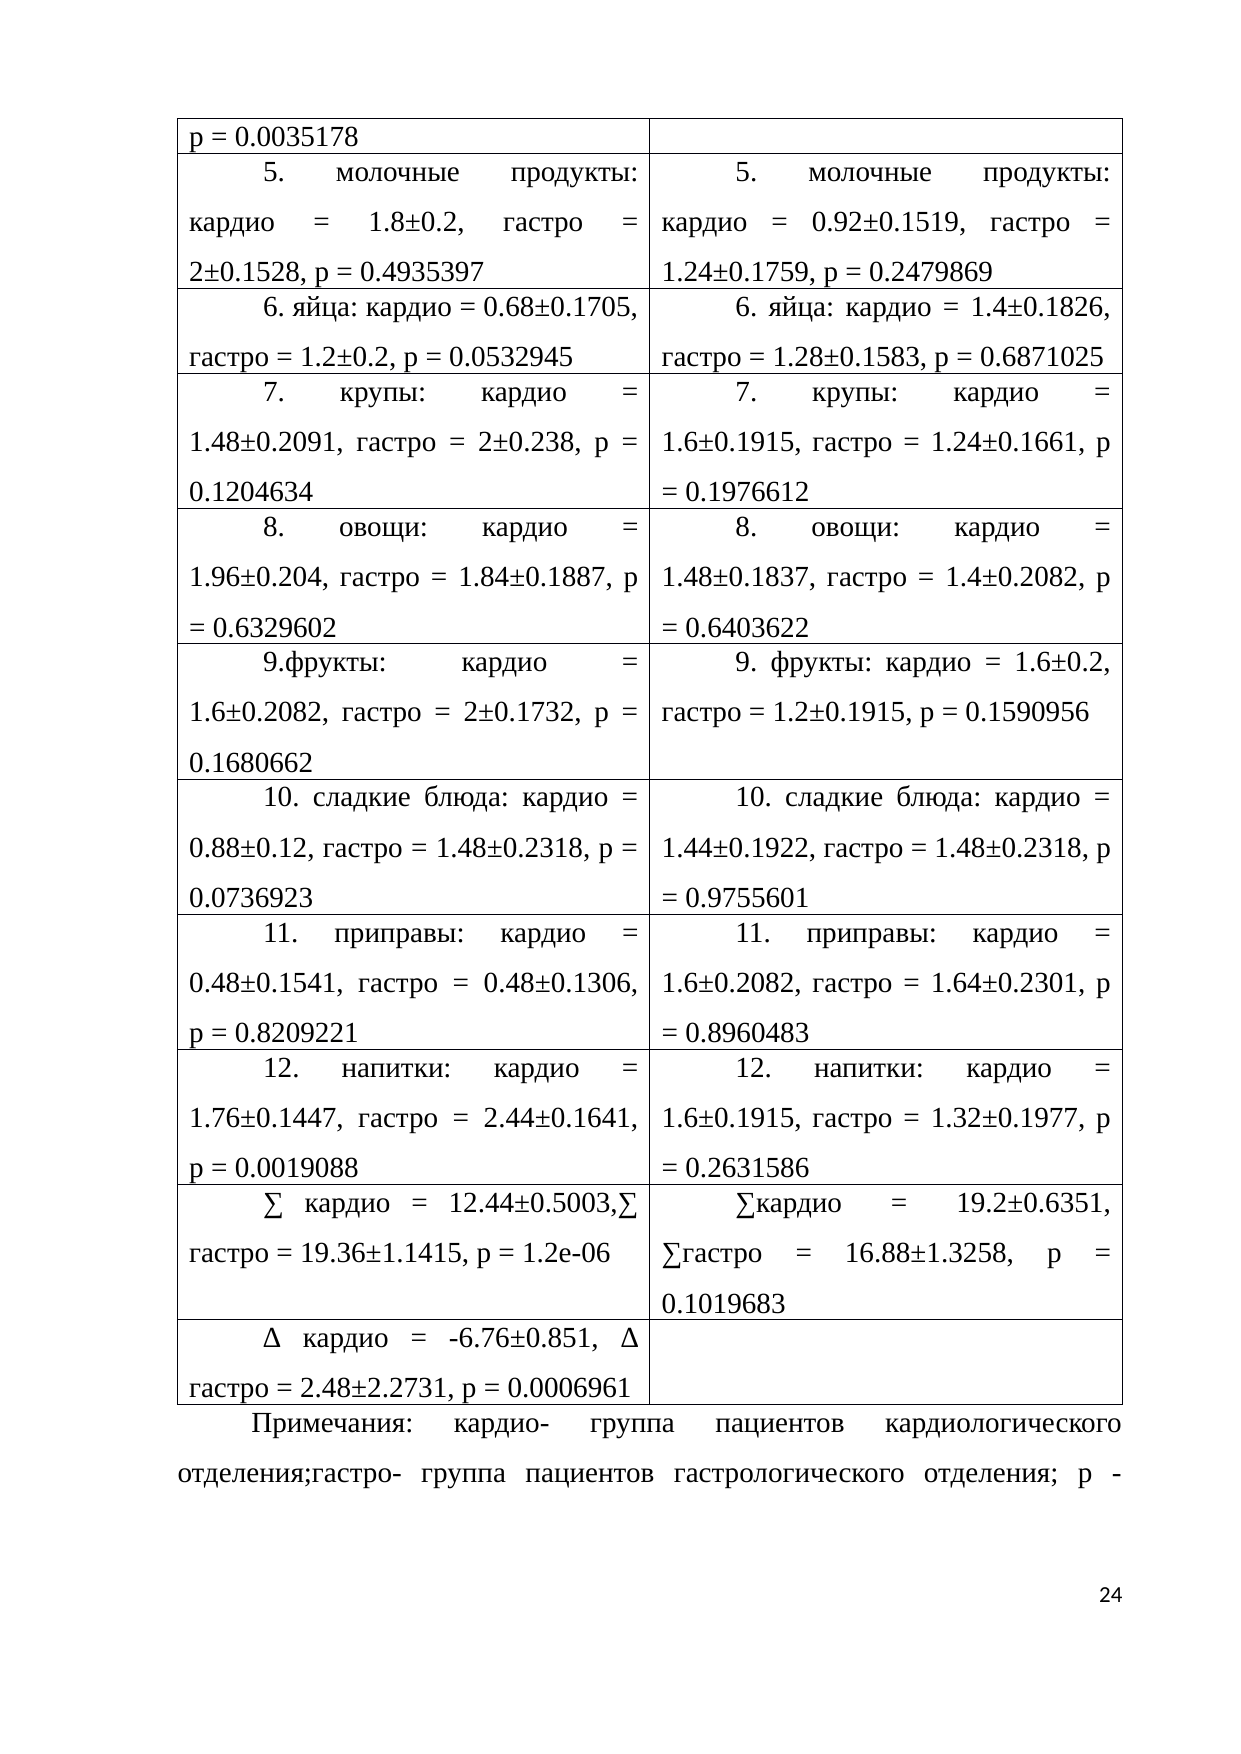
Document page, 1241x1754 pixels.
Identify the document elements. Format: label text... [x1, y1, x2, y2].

table_cell 6. яйца: кардио = 0.68±0.1705, гастро = 1.2±0.2, p = 0.0532945 [178, 289, 649, 373]
table_cell 5. молочные продукты: кардио = 0.92±0.1519, гастро = 1.24±0.1759, p = 0.2479869 [650, 154, 1122, 288]
table_cell ∑ кардио = 12.44±0.5003,∑ гастро = 19.36±1.1415, p = 1.2e-06 [178, 1185, 649, 1319]
table_cell 7. крупы: кардио = 1.48±0.2091, гастро = 2±0.238, p = 0.1204634 [178, 374, 649, 508]
table_cell 10. сладкие блюда: кардио = 0.88±0.12, гастро = 1.48±0.2318, p = 0.0736923 [178, 780, 649, 914]
table_cell 9. фрукты: кардио = 1.6±0.2, гастро = 1.2±0.1915, p = 0.1590956 [650, 644, 1122, 778]
table_cell [650, 119, 1122, 153]
table_cell 10. сладкие блюда: кардио = 1.44±0.1922, гастро = 1.48±0.2318, p = 0.9755601 [650, 780, 1122, 914]
table_cell p = 0.0035178 [178, 119, 649, 153]
table_cell 8. овощи: кардио = 1.48±0.1837, гастро = 1.4±0.2082, p = 0.6403622 [650, 509, 1122, 643]
table_cell [650, 1320, 1122, 1404]
table_cell ∑кардио = 19.2±0.6351, ∑гастро = 16.88±1.3258, p = 0.1019683 [650, 1185, 1122, 1319]
table_cell 6. яйца: кардио = 1.4±0.1826, гастро = 1.28±0.1583, p = 0.6871025 [650, 289, 1122, 373]
table_cell 11. приправы: кардио = 1.6±0.2082, гастро = 1.64±0.2301, p = 0.8960483 [650, 915, 1122, 1049]
table_cell 12. напитки: кардио = 1.76±0.1447, гастро = 2.44±0.1641, p = 0.0019088 [178, 1050, 649, 1184]
table_cell 9.фрукты: кардио = 1.6±0.2082, гастро = 2±0.1732, p = 0.1680662 [178, 644, 649, 778]
table_cell 11. приправы: кардио = 0.48±0.1541, гастро = 0.48±0.1306, p = 0.8209221 [178, 915, 649, 1049]
table_cell ∆ кардио = -6.76±0.851, ∆ гастро = 2.48±2.2731, p = 0.0006961 [178, 1320, 649, 1404]
table_cell 8. овощи: кардио = 1.96±0.204, гастро = 1.84±0.1887, p = 0.6329602 [178, 509, 649, 643]
table_cell 12. напитки: кардио = 1.6±0.1915, гастро = 1.32±0.1977, p = 0.2631586 [650, 1050, 1122, 1184]
table_cell 7. крупы: кардио = 1.6±0.1915, гастро = 1.24±0.1661, p = 0.1976612 [650, 374, 1122, 508]
text Примечания: кардио- группа пациентов кардиологического отделения;гастро- группа пациентов гастрологического отделения; p [177, 1405, 1122, 1489]
table_cell 5. молочные продукты: кардио = 1.8±0.2, гастро = 2±0.1528, p = 0.4935397 [178, 154, 649, 288]
